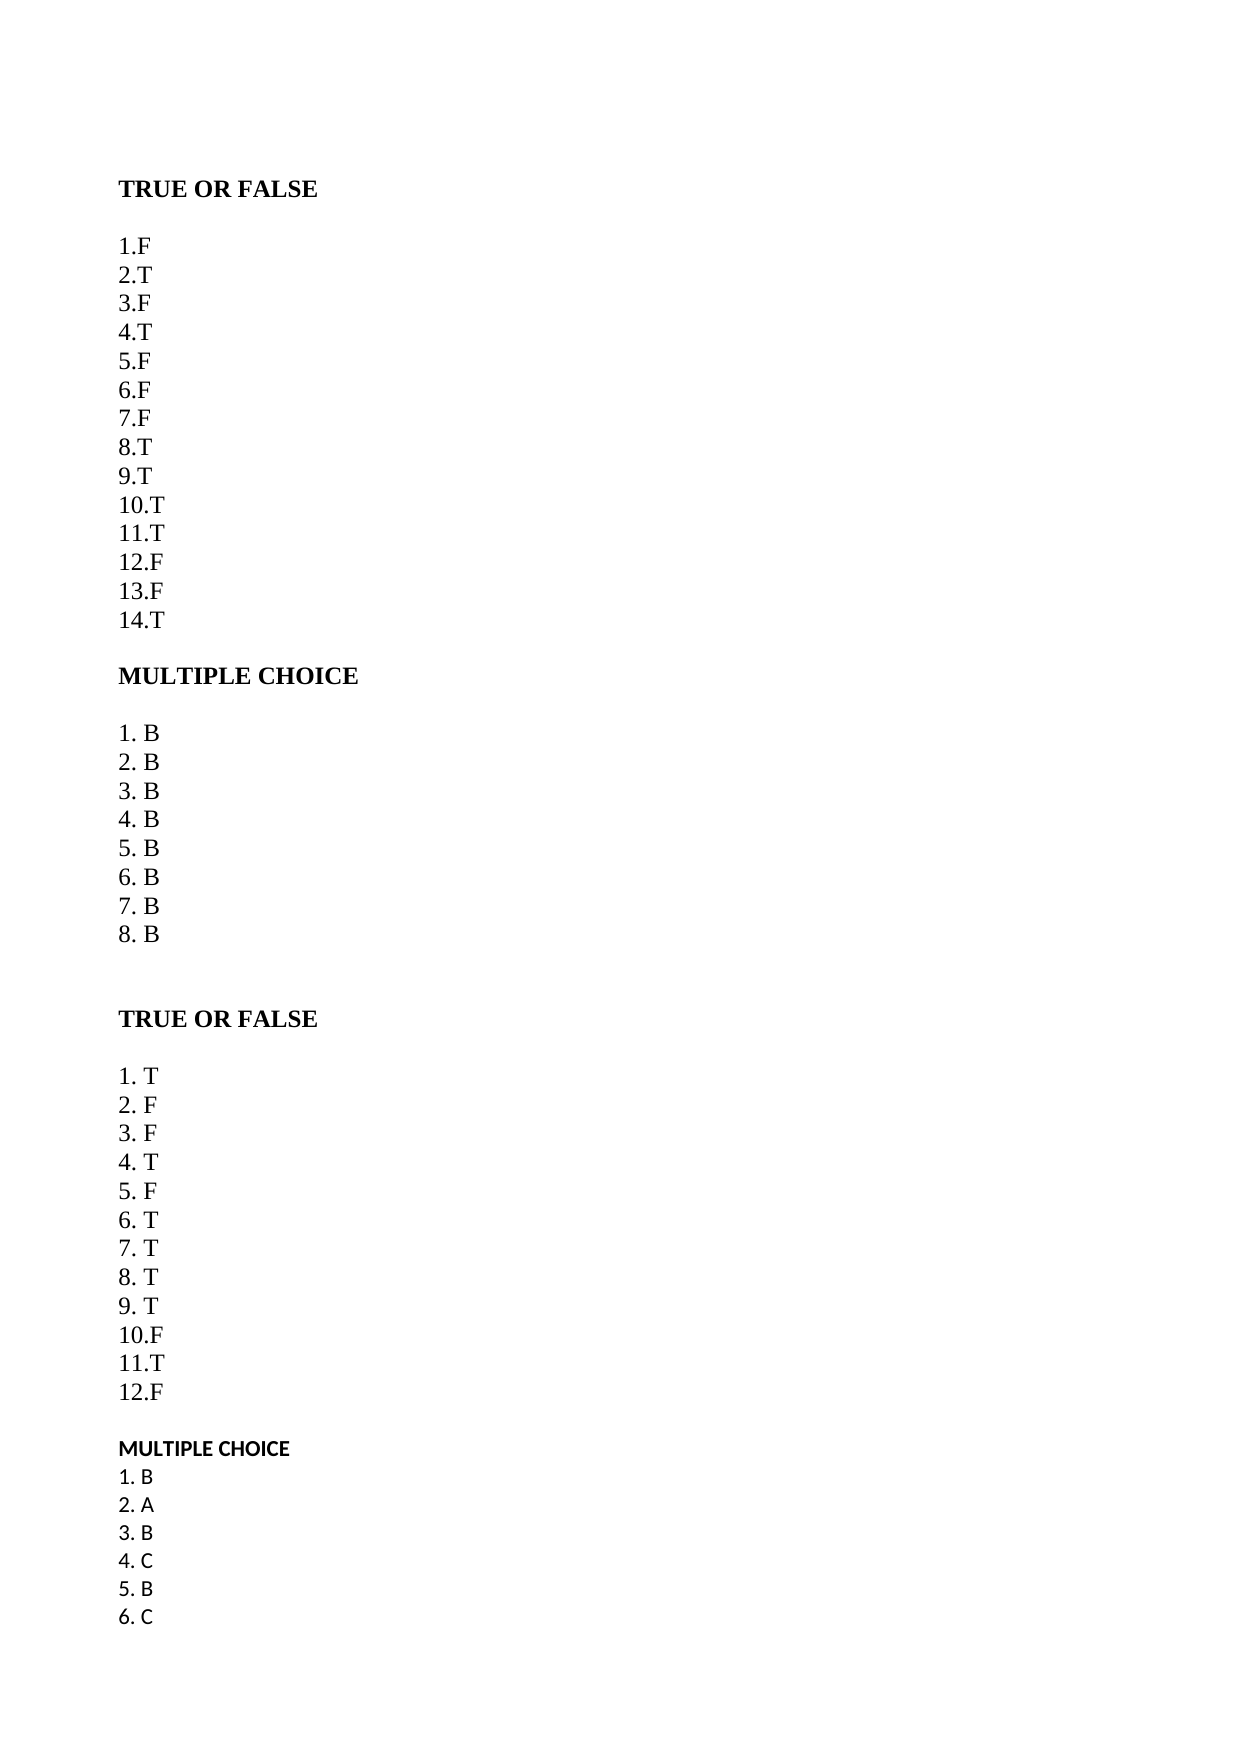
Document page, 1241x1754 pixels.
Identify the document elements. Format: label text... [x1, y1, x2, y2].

text 5. B [118, 833, 1122, 862]
text 10.T [118, 490, 1122, 518]
text 4. T [118, 1147, 1122, 1176]
text 7.F [118, 403, 1122, 432]
text 8.T [118, 432, 1122, 461]
text 6. B [118, 862, 1122, 891]
text 5. F [118, 1176, 1122, 1205]
text 4. B [118, 804, 1122, 833]
text 2. A [118, 1490, 1122, 1518]
text 7. B [118, 891, 1122, 919]
text 3.F [118, 288, 1122, 317]
text 4. C [118, 1546, 1122, 1574]
text 11.T [118, 1348, 1122, 1377]
text 1. B [118, 718, 1122, 747]
text MULTIPLE CHOICE [118, 1434, 1122, 1462]
text 6. T [118, 1205, 1122, 1233]
text MULTIPLE CHOICE [118, 661, 1122, 690]
text 1. T [118, 1061, 1122, 1090]
text 5.F [118, 346, 1122, 375]
text 9.T [118, 461, 1122, 490]
text 2. F [118, 1090, 1122, 1118]
text 14.T [118, 605, 1122, 633]
text 11.T [118, 518, 1122, 547]
text 2.T [118, 260, 1122, 288]
text 12.F [118, 547, 1122, 576]
text TRUE OR FALSE [118, 1004, 1122, 1033]
text 1.F [118, 231, 1122, 260]
text 9. T [118, 1291, 1122, 1320]
text 10.F [118, 1320, 1122, 1348]
text 3. F [118, 1118, 1122, 1147]
text 3. B [118, 776, 1122, 804]
text 8. T [118, 1262, 1122, 1291]
text 4.T [118, 317, 1122, 346]
text 1. B [118, 1462, 1122, 1490]
text 6. C [118, 1602, 1122, 1630]
text 5. B [118, 1574, 1122, 1602]
text 7. T [118, 1233, 1122, 1262]
text 12.F [118, 1377, 1122, 1406]
text 6.F [118, 375, 1122, 403]
text 13.F [118, 576, 1122, 605]
text 8. B [118, 919, 1122, 948]
text 2. B [118, 747, 1122, 776]
text TRUE OR FALSE [118, 174, 1122, 203]
text 3. B [118, 1518, 1122, 1546]
